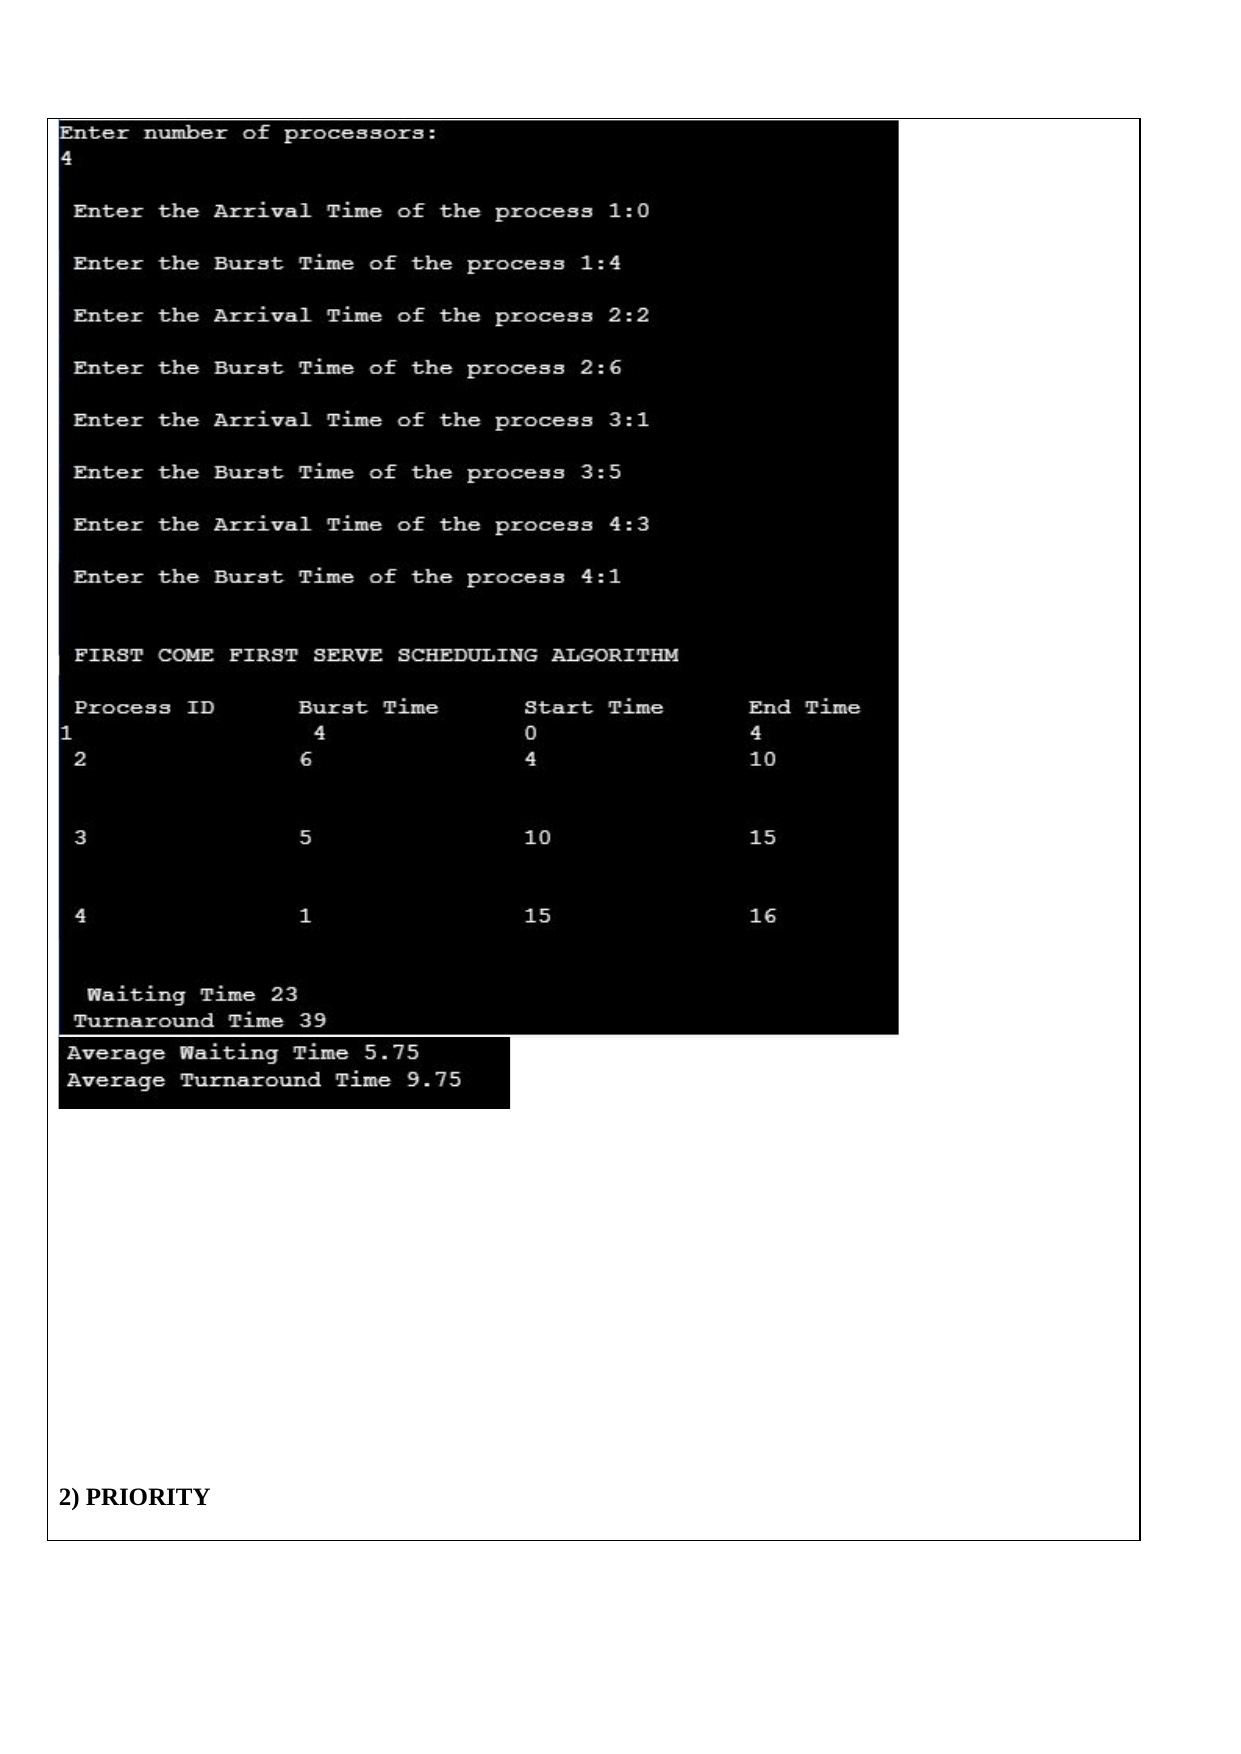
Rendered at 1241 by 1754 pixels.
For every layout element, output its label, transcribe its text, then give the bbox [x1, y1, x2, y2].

table_cell 2) PRIORITY [48, 119, 1139, 1539]
picture [58, 119, 899, 1109]
